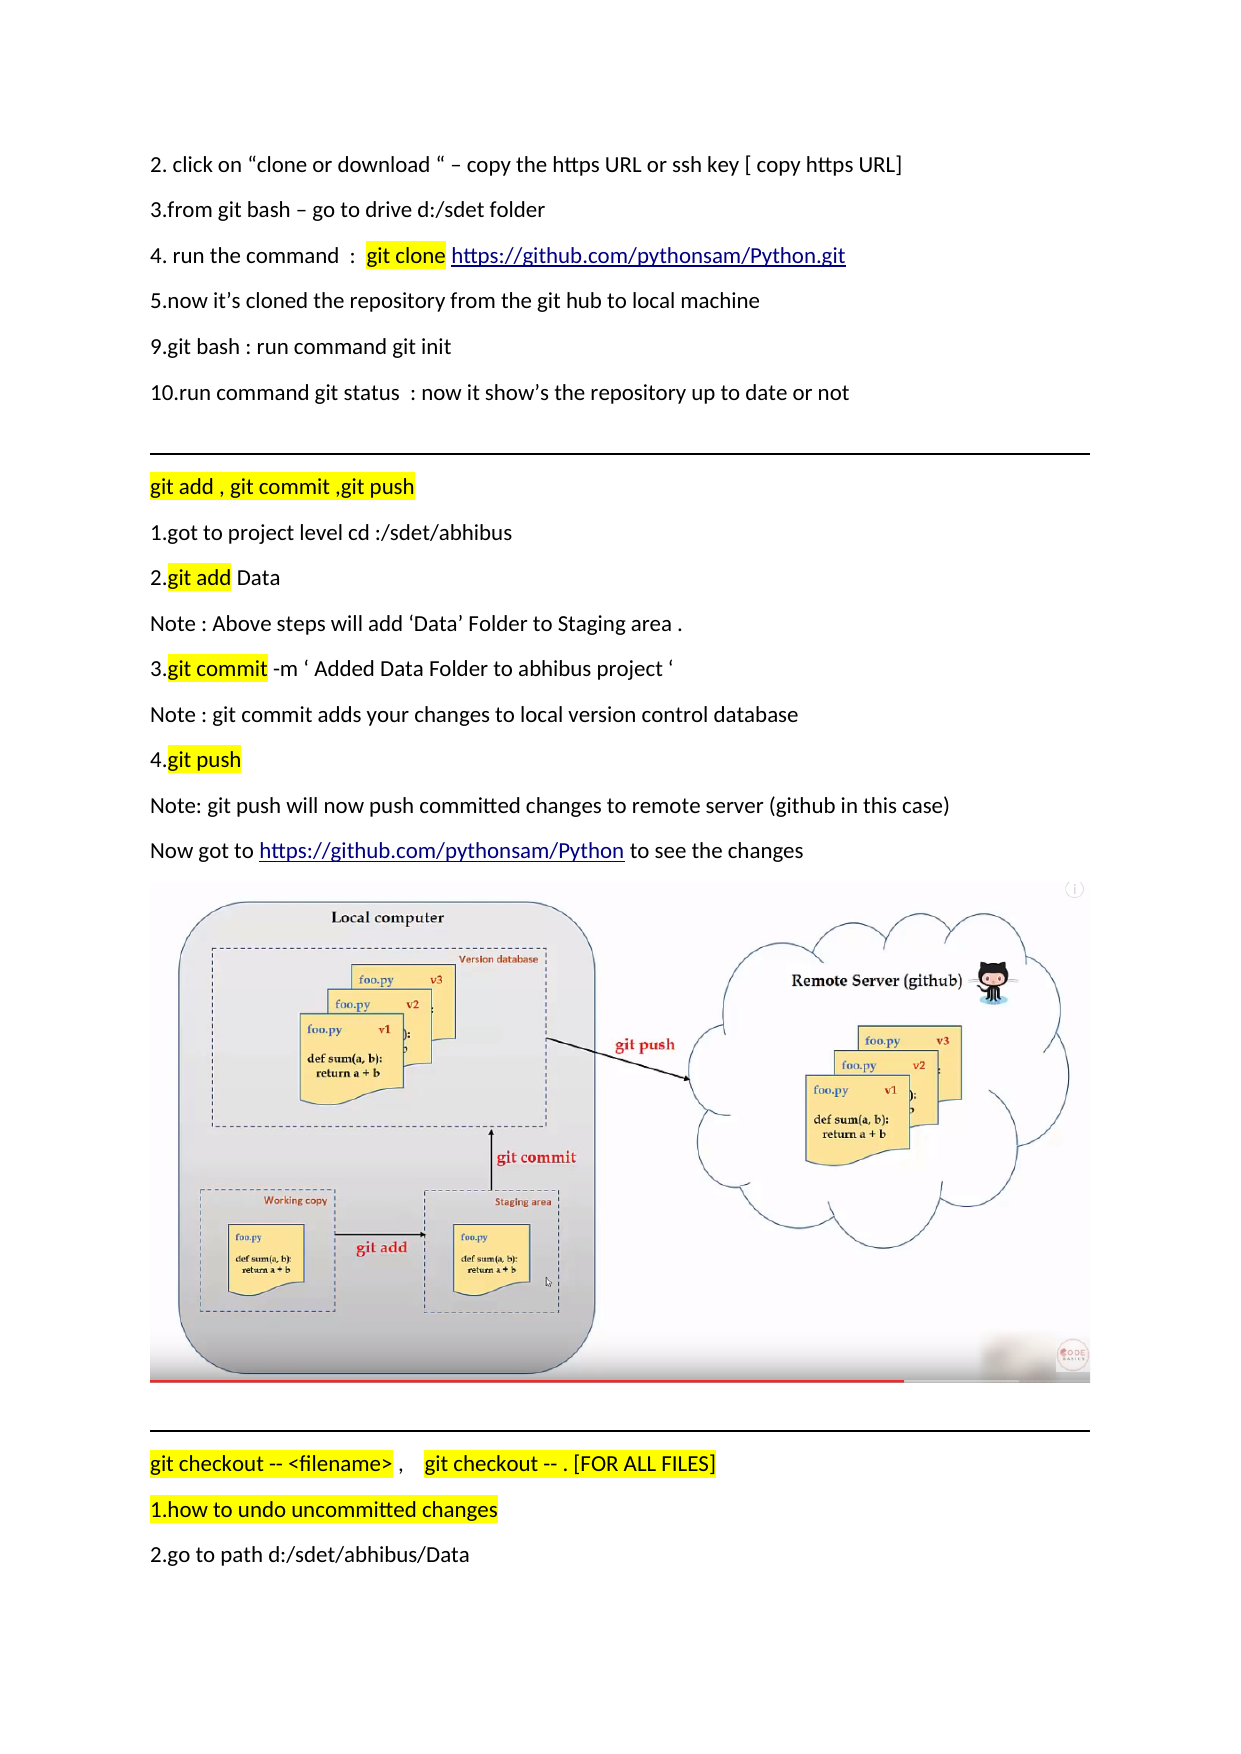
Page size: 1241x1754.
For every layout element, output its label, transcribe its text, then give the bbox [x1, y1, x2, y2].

text 4.git push [150, 745, 1090, 773]
text 1.got to project level cd :/sdet/abhibus [150, 518, 1090, 546]
text 4. run the command : git clone https://github.com/pythonsam/Python.git [150, 241, 1090, 269]
text 10.run command git status : now it show’s the repository up to date or not [150, 378, 1090, 406]
text Note: git push will now push committed changes to remote server (github in this case) [150, 791, 1090, 819]
text Now got to https://github.com/pythonsam/Python to see the changes [150, 836, 1090, 864]
text 3.from git bash – go to drive d:/sdet folder [150, 196, 1090, 223]
text git add , git commit ,git push [150, 472, 1090, 500]
text Note : Above steps will add ‘Data’ Folder to Staging area . [150, 609, 1090, 637]
text 2.git add Data [150, 563, 1090, 591]
text 2.go to path d:/sdet/abhibus/Data [150, 1541, 1090, 1569]
text 1.how to undo uncommitted changes [150, 1495, 1090, 1523]
text 9.git bash : run command git init [150, 332, 1090, 360]
text 3.git commit -m ‘ Added Data Folder to abhibus project ‘ [150, 654, 1090, 682]
text Note : git commit adds your changes to local version control database [150, 700, 1090, 728]
text git checkout -- <filename> , git checkout -- . [FOR ALL FILES] [150, 1449, 1090, 1478]
text 2. click on “clone or download “ – copy the https URL or ssh key [ copy https URL] [150, 150, 1090, 178]
text 5.now it’s cloned the repository from the git hub to local machine [150, 287, 1090, 314]
